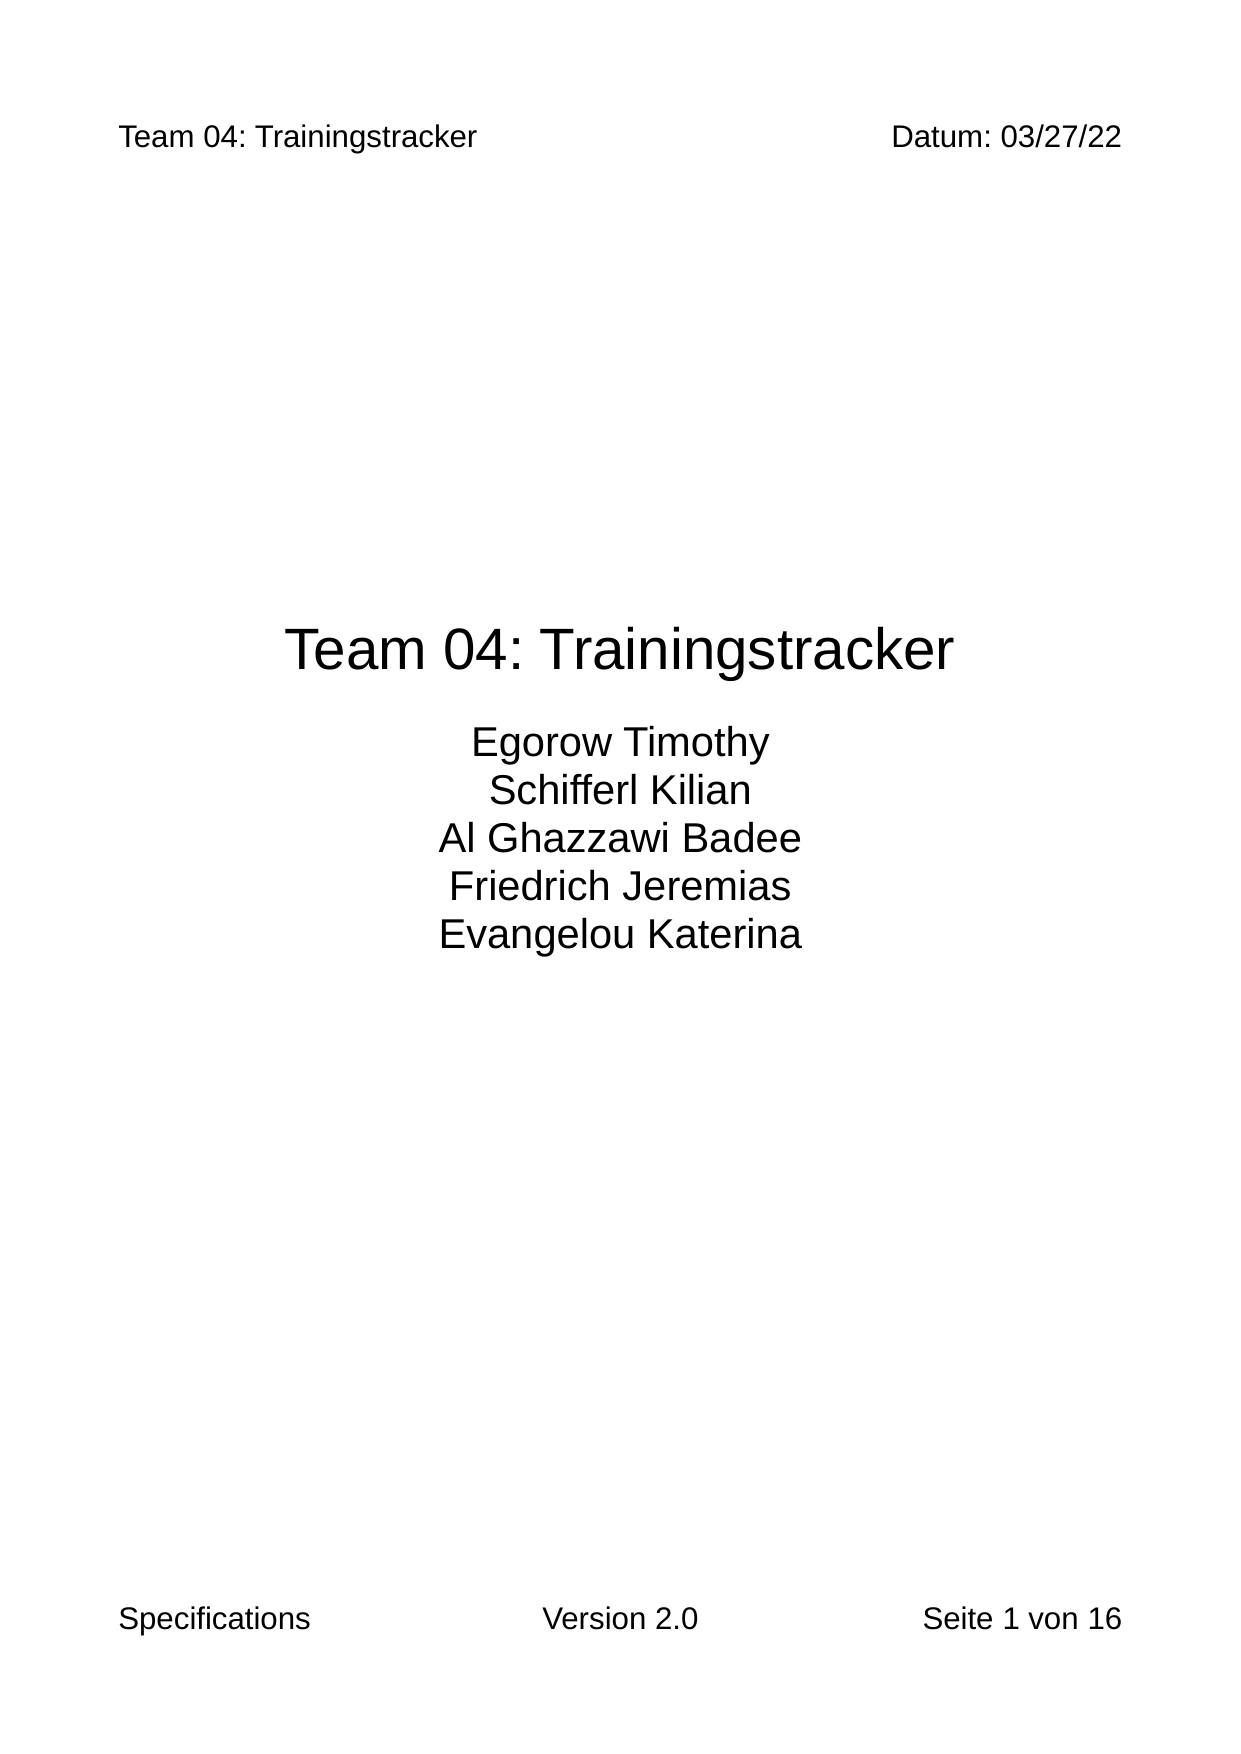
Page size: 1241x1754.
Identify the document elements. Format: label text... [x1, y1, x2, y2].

text Al Ghazzawi Badee [118, 814, 1122, 862]
text Evangelou Katerina [118, 909, 1122, 957]
text Team 04: Trainingstracker [118, 615, 1122, 682]
text Friedrich Jeremias [118, 862, 1122, 909]
text Schifferl Kilian [118, 766, 1122, 814]
text Egorow Timothy [118, 718, 1122, 766]
